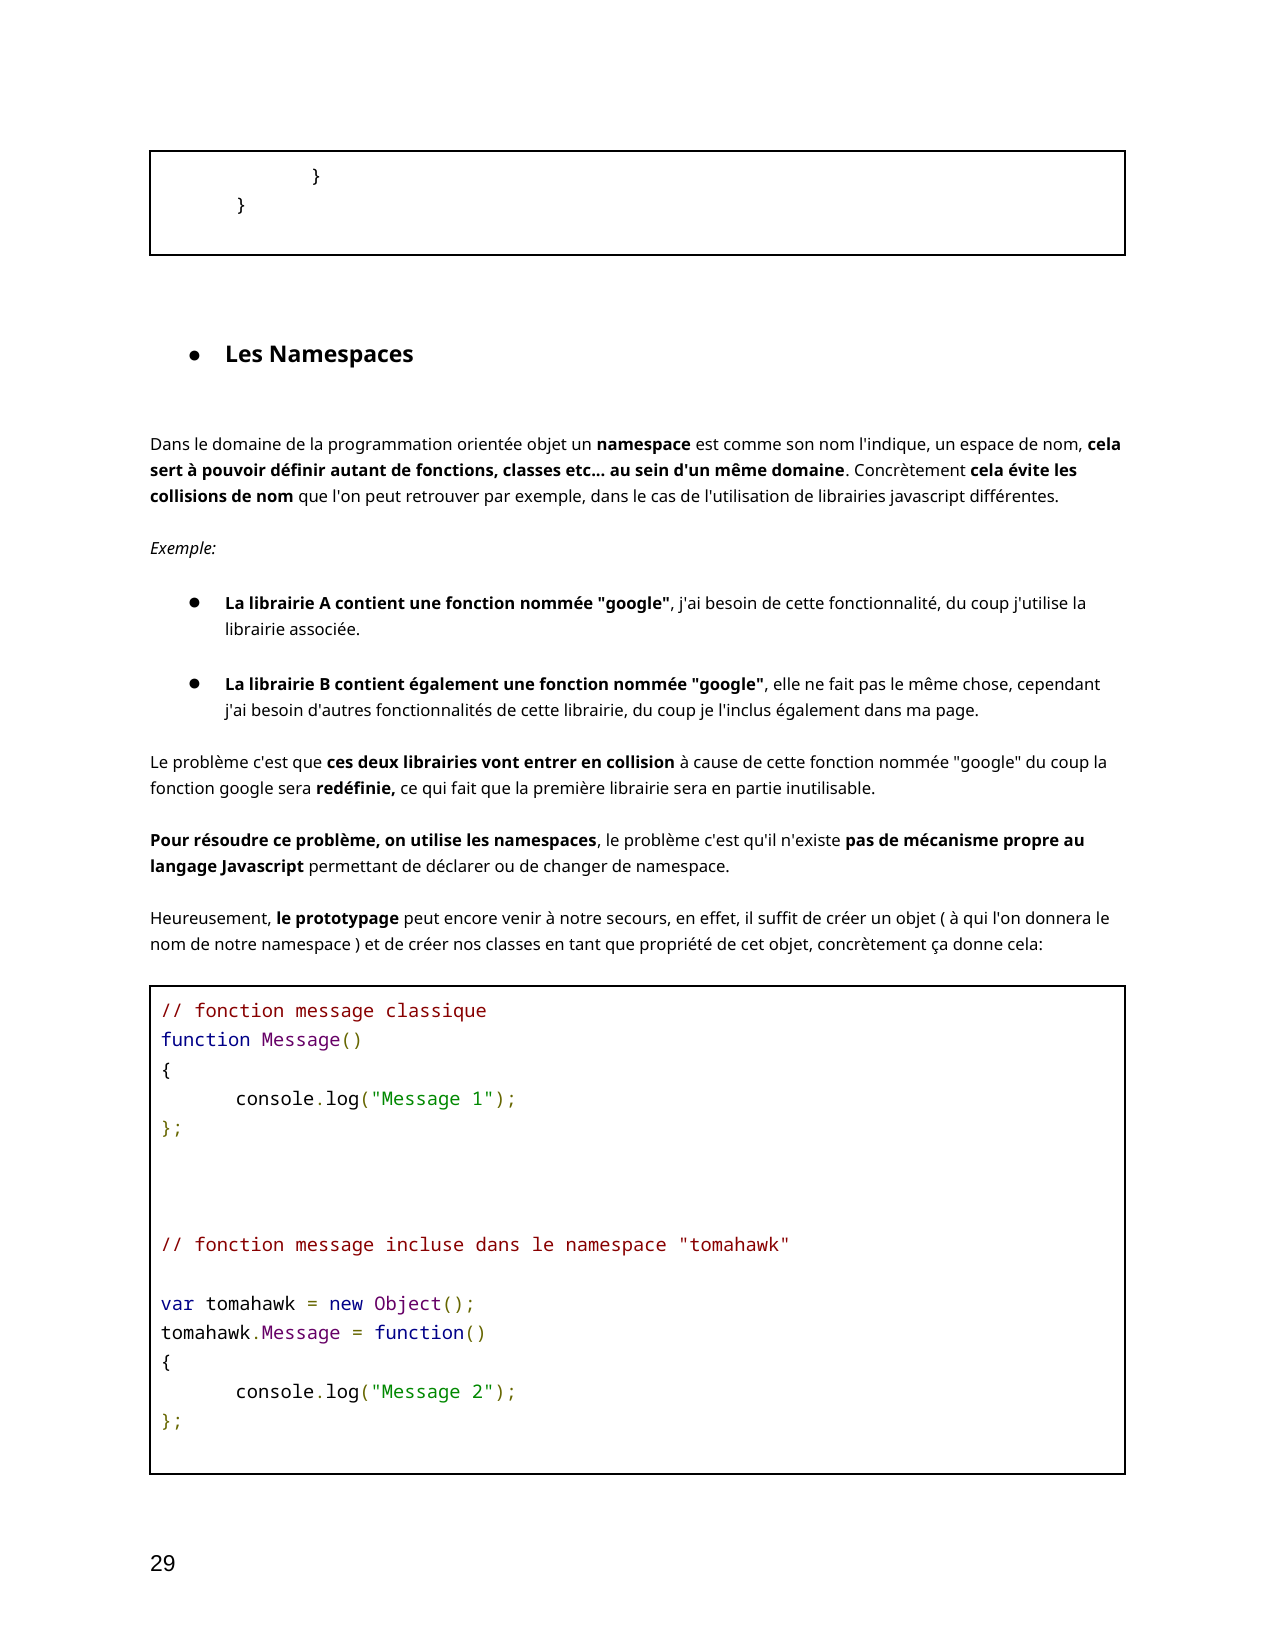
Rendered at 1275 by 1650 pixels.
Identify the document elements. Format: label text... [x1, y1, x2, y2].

text Pour résoudre ce problème, on utilise les namespaces, le problème c'est qu'il n'existe pas de mécanisme propre au langage Javascript permettant de déclarer ou de changer de namespace. [150, 829, 1125, 877]
table_header } } [151, 152, 1124, 254]
list Les Namespaces [187, 338, 1125, 369]
text Heureusement, le prototypage peut encore venir à notre secours, en effet, il suffit de créer un objet ( à qui l'on donnera le nom de notre namespace ) et de créer nos classes en tant que propriété de cet objet, concrètement ça donne cela: [150, 907, 1125, 956]
table_header // fonction message classique function Message() { console.log("Message 1"); }; // fonction message incluse dans le namespace "tomahawk" var tomahawk = new Object(); tomahawk.Message = function() { console.log("Message 2"); }; [151, 987, 1124, 1472]
list La librairie B contient également une fonction nommée "google", elle ne fait pas le même chose, cependant j'ai besoin d'autres fonctionnalités de cette librairie, du coup je l'inclus également dans ma page. [187, 669, 1125, 721]
text Le problème c'est que ces deux librairies vont entrer en collision à cause de cette fonction nommée "google" du coup la fonction google sera redéfinie, ce qui fait que la première librairie sera en partie inutilisable. [150, 751, 1125, 799]
text Dans le domaine de la programmation orientée objet un namespace est comme son nom l'indique, un espace de nom, cela sert à pouvoir définir autant de fonctions, classes etc... au sein d'un même domaine. Concrètement cela évite les collisions de nom que l'on peut retrouver par exemple, dans le cas de l'utilisation de librairies javascript différentes. [150, 432, 1125, 507]
list La librairie A contient une fonction nommée "google", j'ai besoin de cette fonctionnalité, du coup j'utilise la librairie associée. [187, 588, 1125, 640]
text Exemple: [150, 536, 1125, 559]
